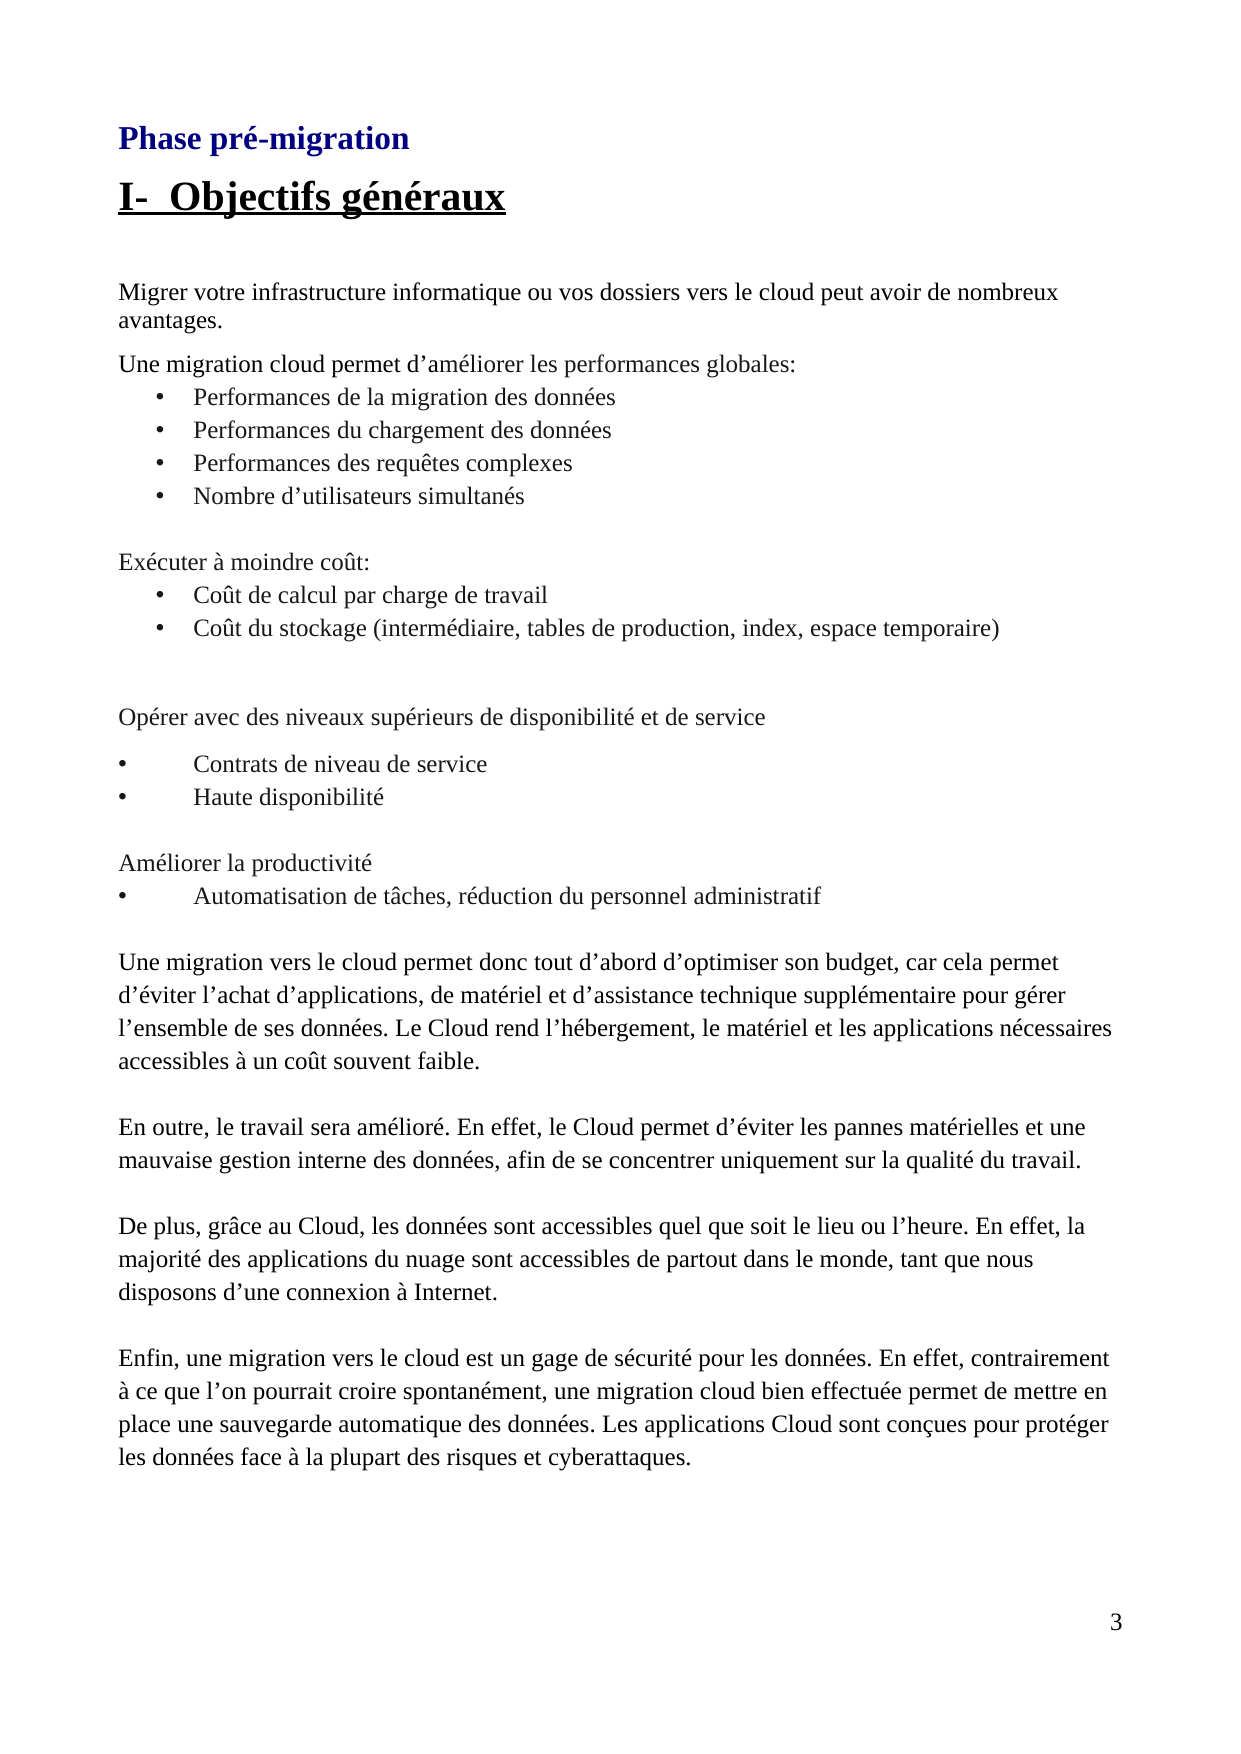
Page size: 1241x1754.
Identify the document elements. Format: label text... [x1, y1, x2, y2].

list Coût du stockage (intermédiaire, tables de production, index, espace temporaire) [156, 613, 1122, 642]
text En outre, le travail sera amélioré. En effet, le Cloud permet d’éviter les pannes matérielles et une mauvaise gestion interne des données, afin de se concentrer uniquement sur la qualité du travail. [118, 1112, 1122, 1174]
text I- Objectifs généraux [118, 171, 1122, 219]
text De plus, grâce au Cloud, les données sont accessibles quel que soit le lieu ou l’heure. En effet, la majorité des applications du nuage sont accessibles de partout dans le monde, tant que nous disposons d’une connexion à Internet. [118, 1211, 1122, 1306]
list Performances du chargement des données [156, 415, 1122, 444]
list Coût de calcul par charge de travail [156, 580, 1122, 609]
list Améliorer la productivité [118, 848, 1122, 877]
text Enfin, une migration vers le cloud est un gage de sécurité pour les données. En effet, contrairement à ce que l’on pourrait croire spontanément, une migration cloud bien effectuée permet de mettre en place une sauvegarde automatique des données. Les applications Cloud sont conçues pour protéger les données face à la plupart des risques et cyberattaques. [118, 1343, 1122, 1471]
subtitle Opérer avec des niveaux supérieurs de disponibilité et de service [118, 702, 1122, 731]
text Exécuter à moindre coût: [118, 547, 1122, 576]
list Automatisation de tâches, réduction du personnel administratif [118, 881, 1122, 910]
text Une migration vers le cloud permet donc tout d’abord d’optimiser son budget, car cela permet d’éviter l’achat d’applications, de matériel et d’assistance technique supplémentaire pour gérer l’ensemble de ses données. Le Cloud rend l’hébergement, le matériel et les applications nécessaires accessibles à un coût souvent faible. [118, 947, 1122, 1075]
text Migrer votre infrastructure informatique ou vos dossiers vers le cloud peut avoir de nombreux avantages. [118, 277, 1122, 334]
list Nombre d’utilisateurs simultanés [156, 481, 1122, 510]
text Phase pré-migration [118, 118, 1122, 156]
list Performances des requêtes complexes [156, 448, 1122, 477]
list Performances de la migration des données [156, 382, 1122, 411]
text Une migration cloud permet d’améliorer les performances globales: [118, 349, 1122, 378]
list Contrats de niveau de service [118, 749, 1122, 778]
list Haute disponibilité [118, 782, 1122, 811]
